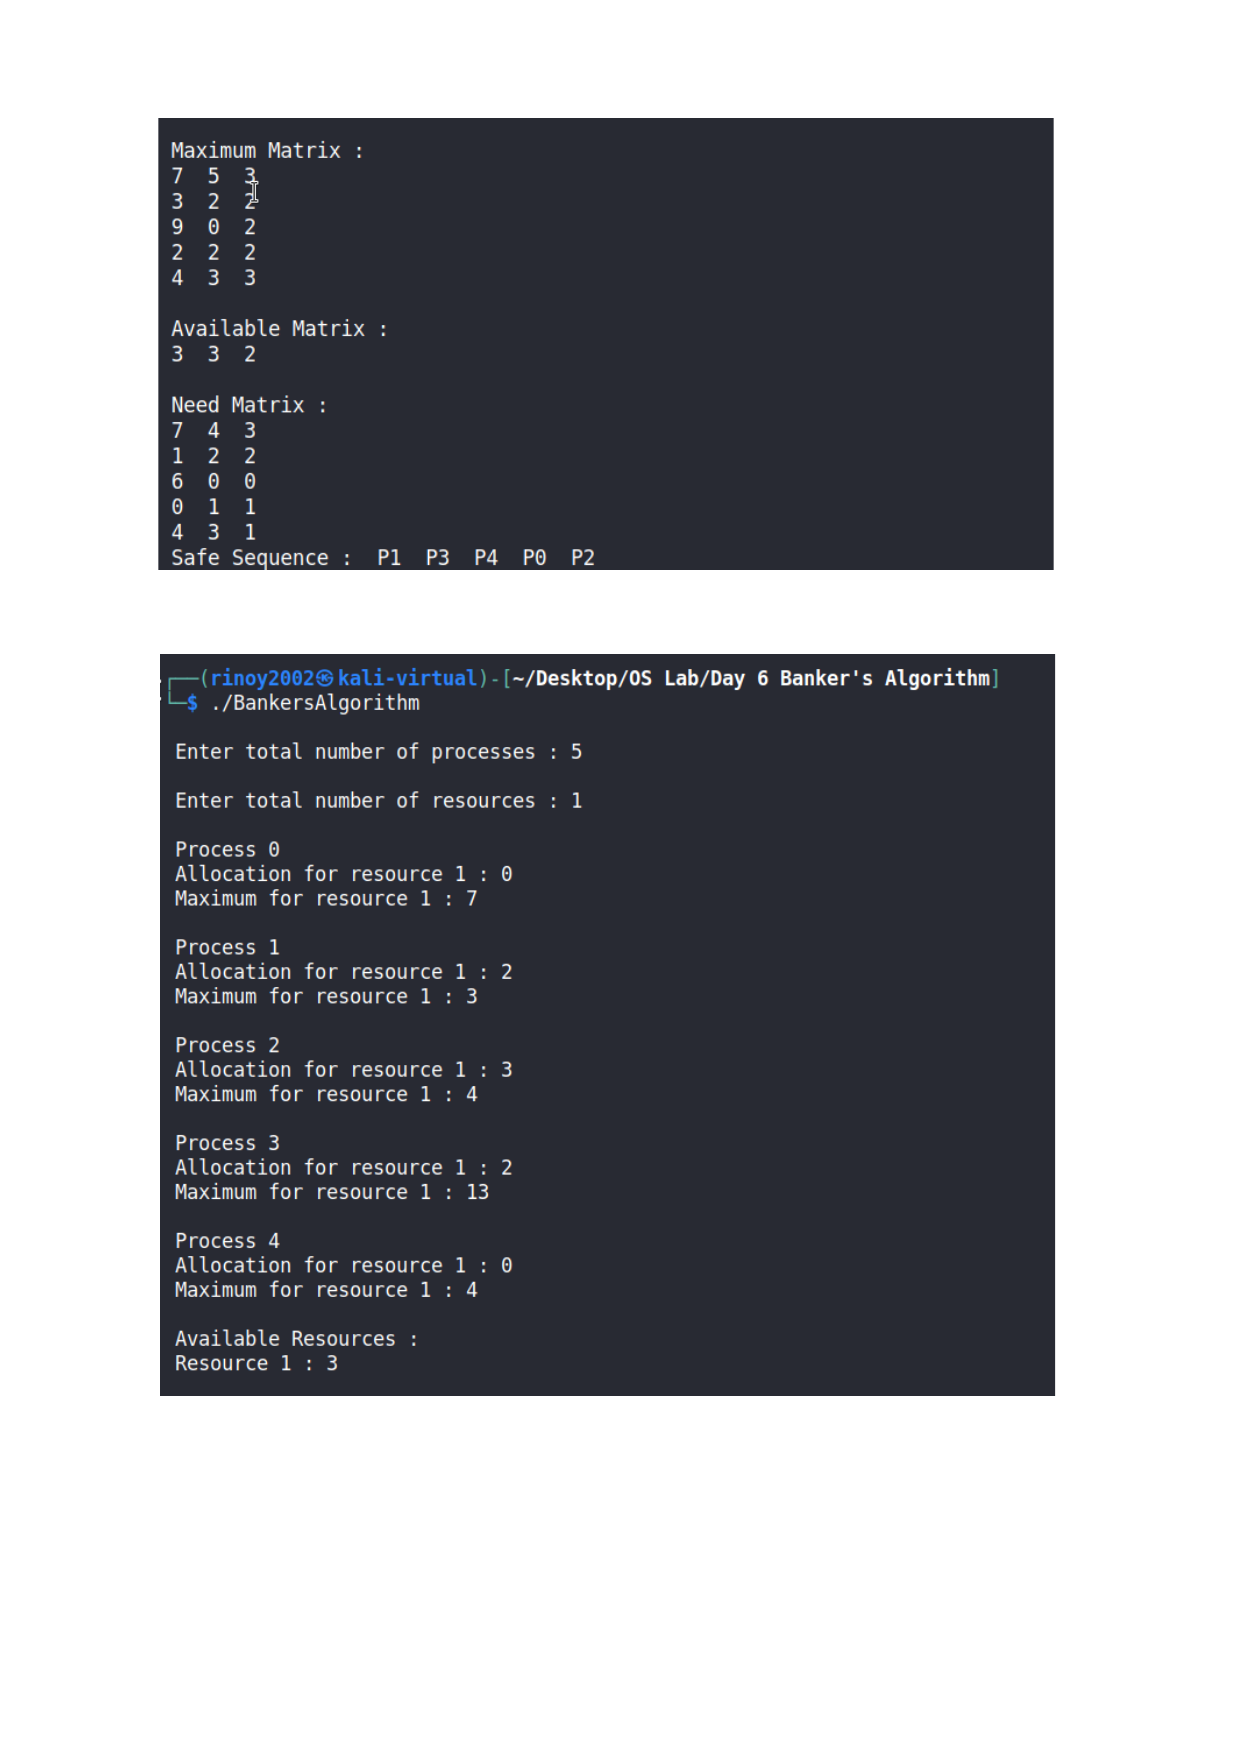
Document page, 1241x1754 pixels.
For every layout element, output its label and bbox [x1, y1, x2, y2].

picture [160, 654, 1055, 1396]
picture [158, 118, 1054, 570]
